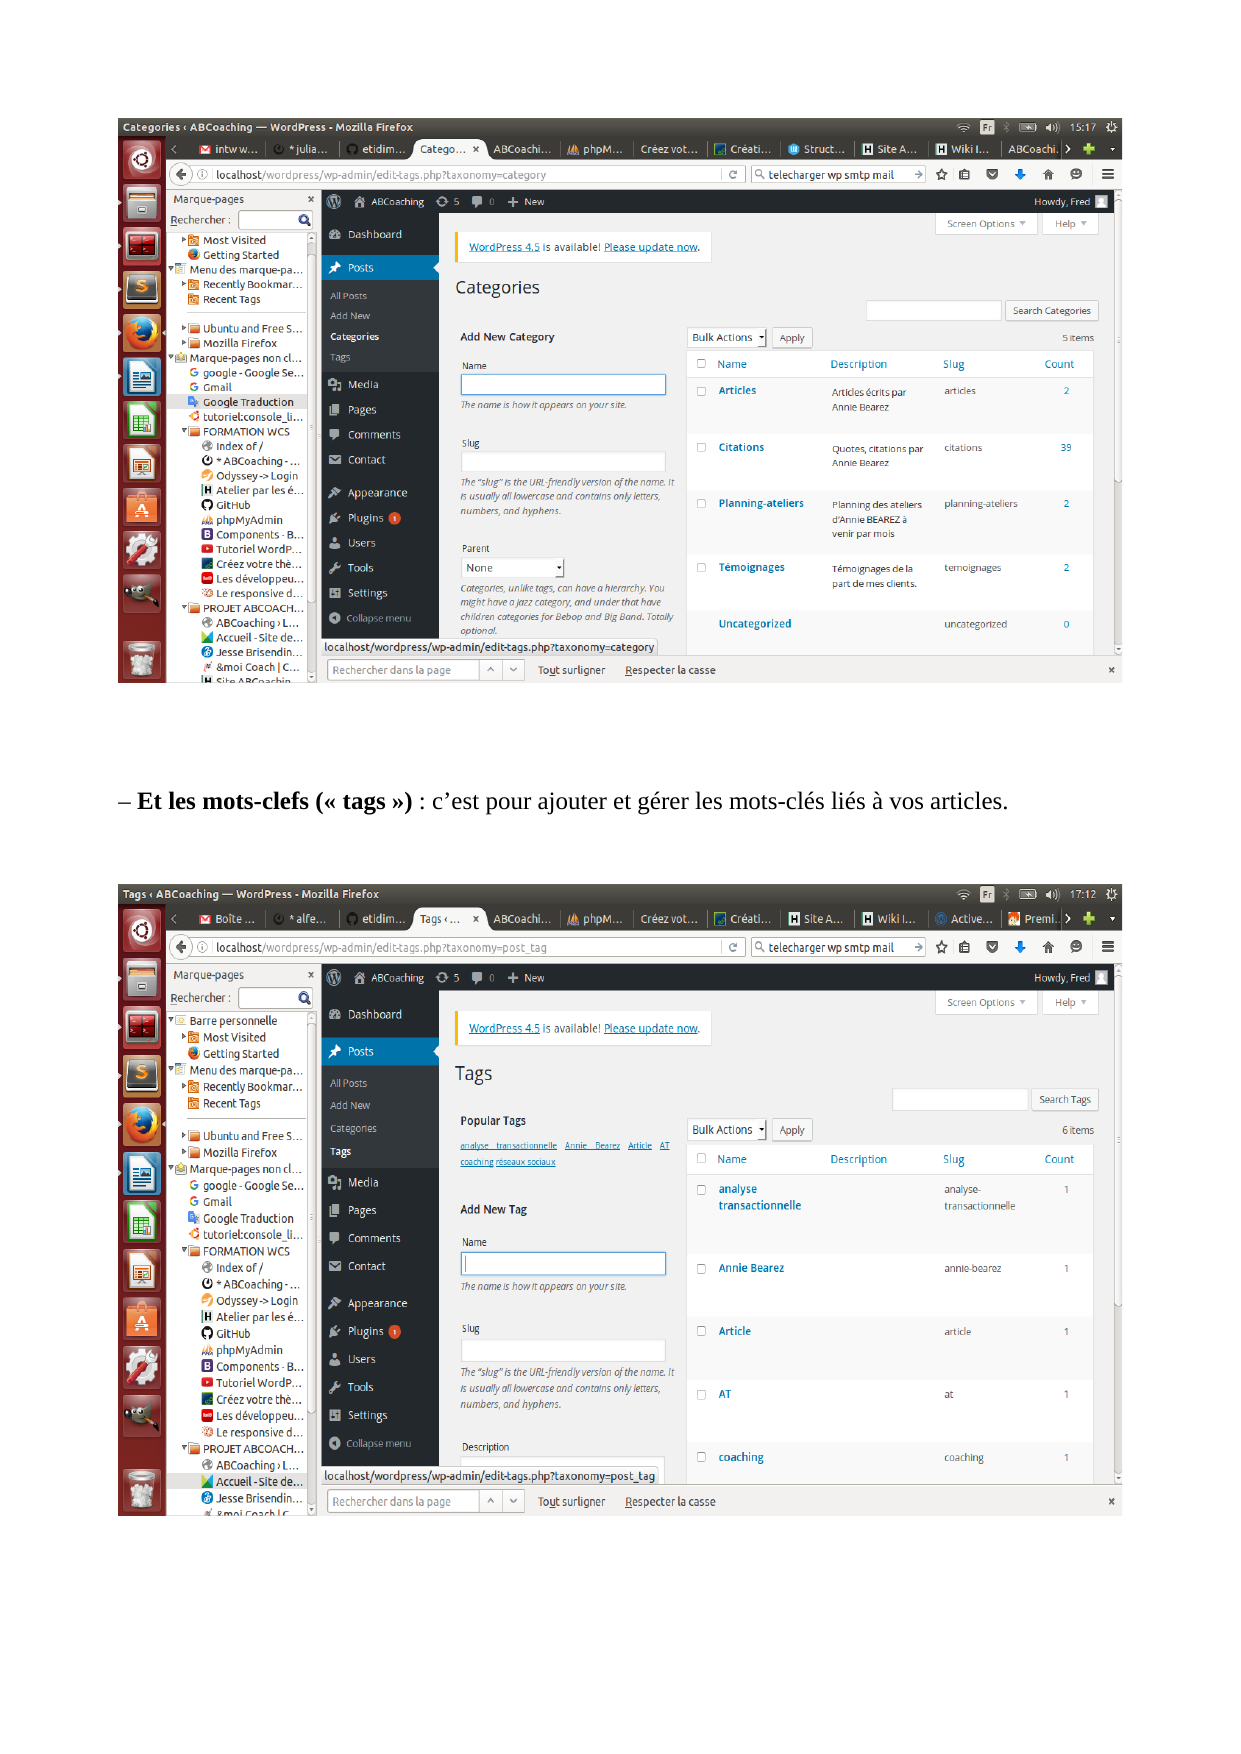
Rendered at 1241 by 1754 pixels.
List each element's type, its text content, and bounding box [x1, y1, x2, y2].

picture [118, 884, 1123, 1516]
picture [118, 118, 1123, 683]
text – Et les mots-clefs (« tags ») : c’est pour ajouter et gérer les mots-clés liés à vos articles. [118, 786, 1122, 815]
